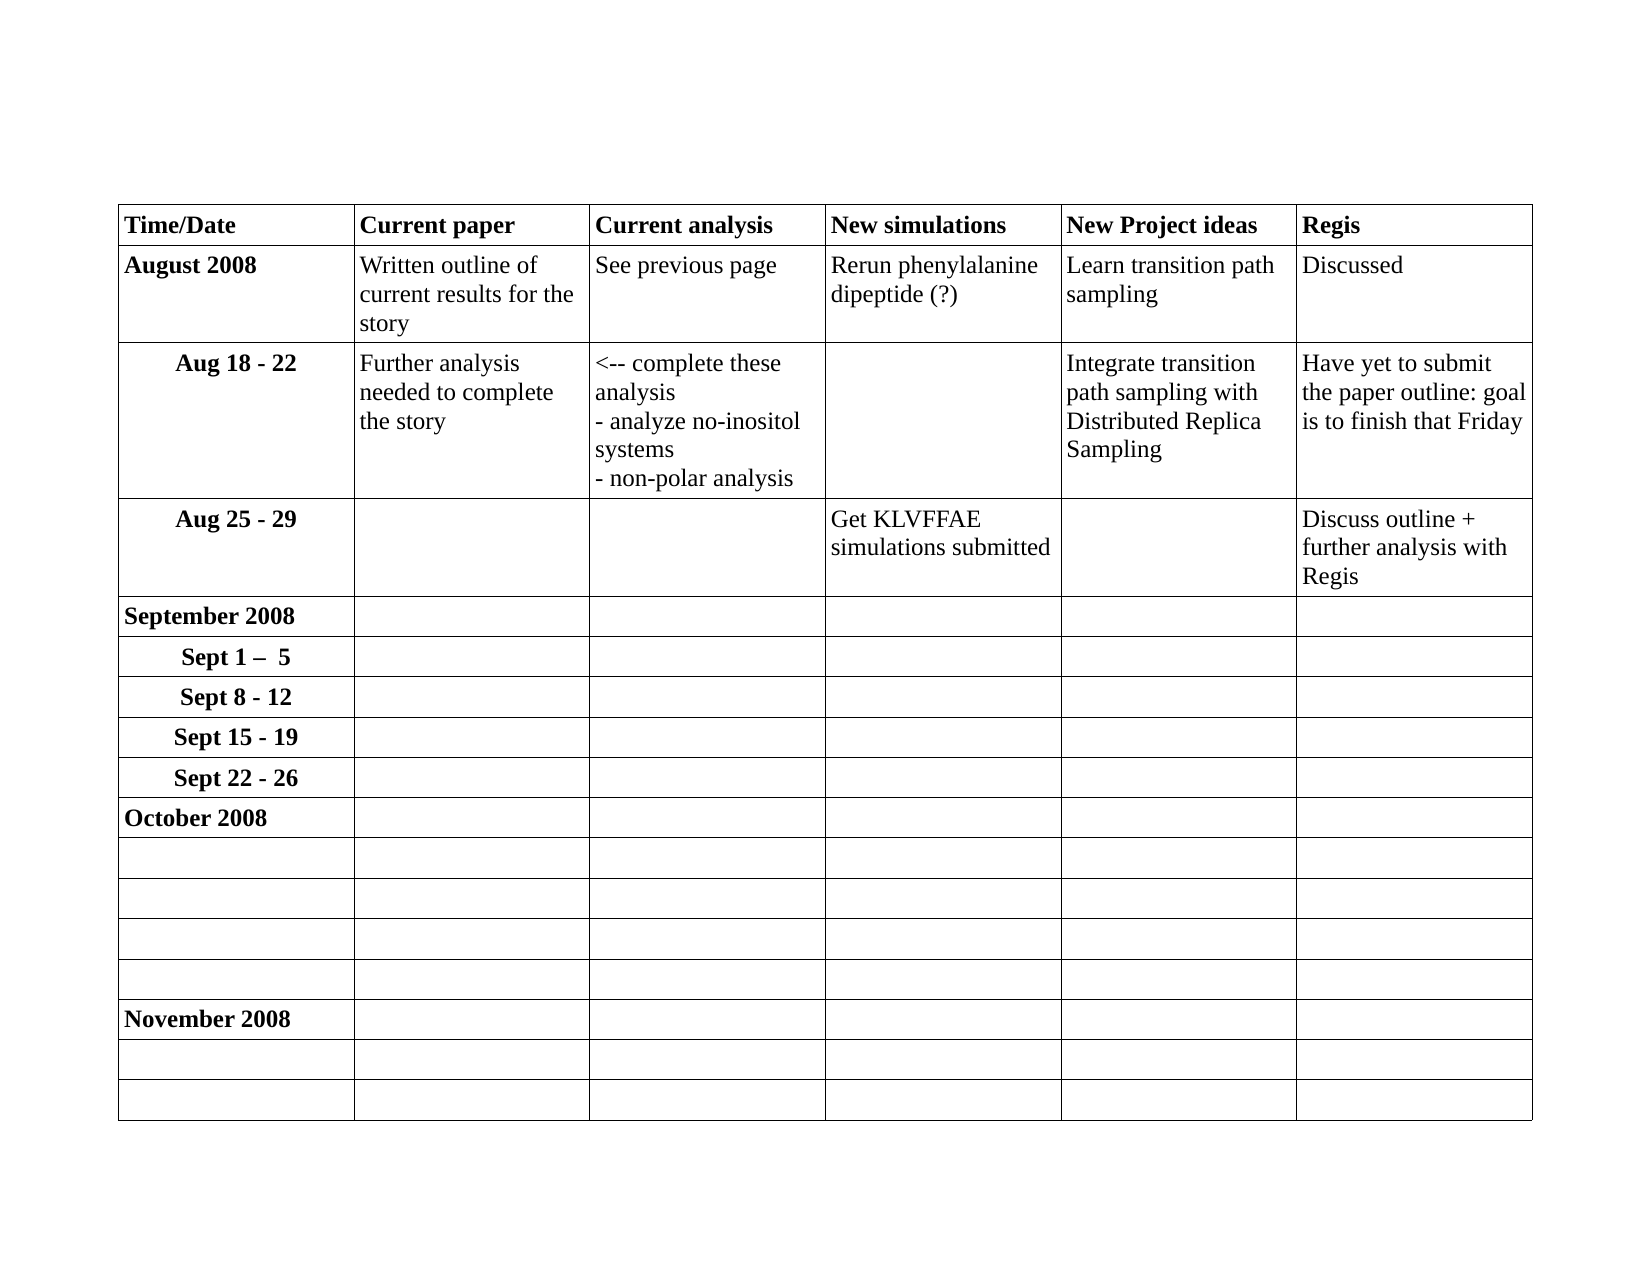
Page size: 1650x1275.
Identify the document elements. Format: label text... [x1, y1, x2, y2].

table_cell [826, 758, 1061, 797]
table_cell [1062, 637, 1296, 676]
table_cell [355, 838, 589, 878]
table_cell [826, 718, 1061, 757]
table_cell Sept 15 - 19 [119, 718, 354, 757]
table_cell Integrate transition path sampling with Distributed Replica Sampling [1062, 343, 1296, 498]
table_cell [590, 1000, 825, 1039]
table_header New Project ideas [1062, 205, 1296, 245]
table_cell [1062, 919, 1296, 958]
table_cell [355, 1040, 589, 1079]
table_cell Sept 22 - 26 [119, 758, 354, 797]
table_cell [119, 1040, 354, 1079]
table_cell [1297, 597, 1532, 636]
table_cell [590, 758, 825, 797]
table_cell [590, 1080, 825, 1120]
table_cell [1297, 879, 1532, 918]
table_cell [355, 597, 589, 636]
table_cell Get KLVFFAE simulations submitted [826, 499, 1061, 596]
table_cell Sept 8 - 12 [119, 677, 354, 717]
table_cell [1297, 758, 1532, 797]
table_cell [590, 597, 825, 636]
table_cell [119, 919, 354, 958]
table_cell [1297, 718, 1532, 757]
table_cell August 2008 [119, 246, 354, 342]
table_cell [119, 1080, 354, 1120]
table_cell [826, 597, 1061, 636]
table_cell [590, 960, 825, 999]
table_cell [355, 677, 589, 717]
table_cell [1062, 879, 1296, 918]
table_cell [826, 1080, 1061, 1120]
table_cell [355, 1080, 589, 1120]
table_cell [590, 718, 825, 757]
table_cell [590, 677, 825, 717]
table_cell [826, 838, 1061, 878]
table_cell [826, 343, 1061, 498]
table_cell See previous page [590, 246, 825, 342]
table_cell Have yet to submit the paper outline: goal is to finish that Friday [1297, 343, 1532, 498]
table_cell [1297, 637, 1532, 676]
table_cell October 2008 [119, 798, 354, 837]
table_cell [1297, 1000, 1532, 1039]
table_cell [826, 798, 1061, 837]
table_cell [119, 879, 354, 918]
table_cell [590, 499, 825, 596]
table_cell [1062, 677, 1296, 717]
table_cell [826, 879, 1061, 918]
table_cell [1297, 919, 1532, 958]
table_header Current paper [355, 205, 589, 245]
table_cell November 2008 [119, 1000, 354, 1039]
table_cell [826, 919, 1061, 958]
table_cell [1062, 1040, 1296, 1079]
table_cell [1297, 1080, 1532, 1120]
table_cell [1062, 1000, 1296, 1039]
table_cell [826, 1040, 1061, 1079]
table_cell [119, 838, 354, 878]
table_cell [1062, 718, 1296, 757]
table_cell [1297, 960, 1532, 999]
table_header Current analysis [590, 205, 825, 245]
table_cell [355, 798, 589, 837]
table_cell [1062, 1080, 1296, 1120]
table_cell [1062, 597, 1296, 636]
table_cell [1297, 838, 1532, 878]
table_header Time/Date [119, 205, 354, 245]
table_cell Learn transition path sampling [1062, 246, 1296, 342]
table_cell Sept 1 – 5 [119, 637, 354, 676]
table_cell [355, 1000, 589, 1039]
table_cell Aug 18 - 22 [119, 343, 354, 498]
table_cell [355, 758, 589, 797]
table_cell [1062, 758, 1296, 797]
table_cell [355, 637, 589, 676]
table_cell [590, 919, 825, 958]
table_cell <-- complete these analysis - analyze no-inositol systems - non-polar analysis [590, 343, 825, 498]
table_cell [355, 879, 589, 918]
table_cell Aug 25 - 29 [119, 499, 354, 596]
table_cell Discussed [1297, 246, 1532, 342]
table_cell [590, 1040, 825, 1079]
table_cell [1297, 1040, 1532, 1079]
table_header New simulations [826, 205, 1061, 245]
table_cell Written outline of current results for the story [355, 246, 589, 342]
table_cell [355, 960, 589, 999]
table_cell Further analysis needed to complete the story [355, 343, 589, 498]
table_cell Discuss outline + further analysis with Regis [1297, 499, 1532, 596]
table_cell [590, 838, 825, 878]
table_cell [1297, 798, 1532, 837]
table_cell [826, 1000, 1061, 1039]
table_cell [355, 919, 589, 958]
table_cell [590, 798, 825, 837]
table_cell [826, 960, 1061, 999]
table_cell [1062, 499, 1296, 596]
table_cell [355, 499, 589, 596]
table_cell [1062, 798, 1296, 837]
table_header Regis [1297, 205, 1532, 245]
table_cell September 2008 [119, 597, 354, 636]
table_cell [355, 718, 589, 757]
table_cell [1062, 838, 1296, 878]
table_cell [1062, 960, 1296, 999]
table_cell [119, 960, 354, 999]
table_cell [590, 879, 825, 918]
table_cell [1297, 677, 1532, 717]
table_cell Rerun phenylalanine dipeptide (?) [826, 246, 1061, 342]
table_cell [590, 637, 825, 676]
table_cell [826, 637, 1061, 676]
table_cell [826, 677, 1061, 717]
